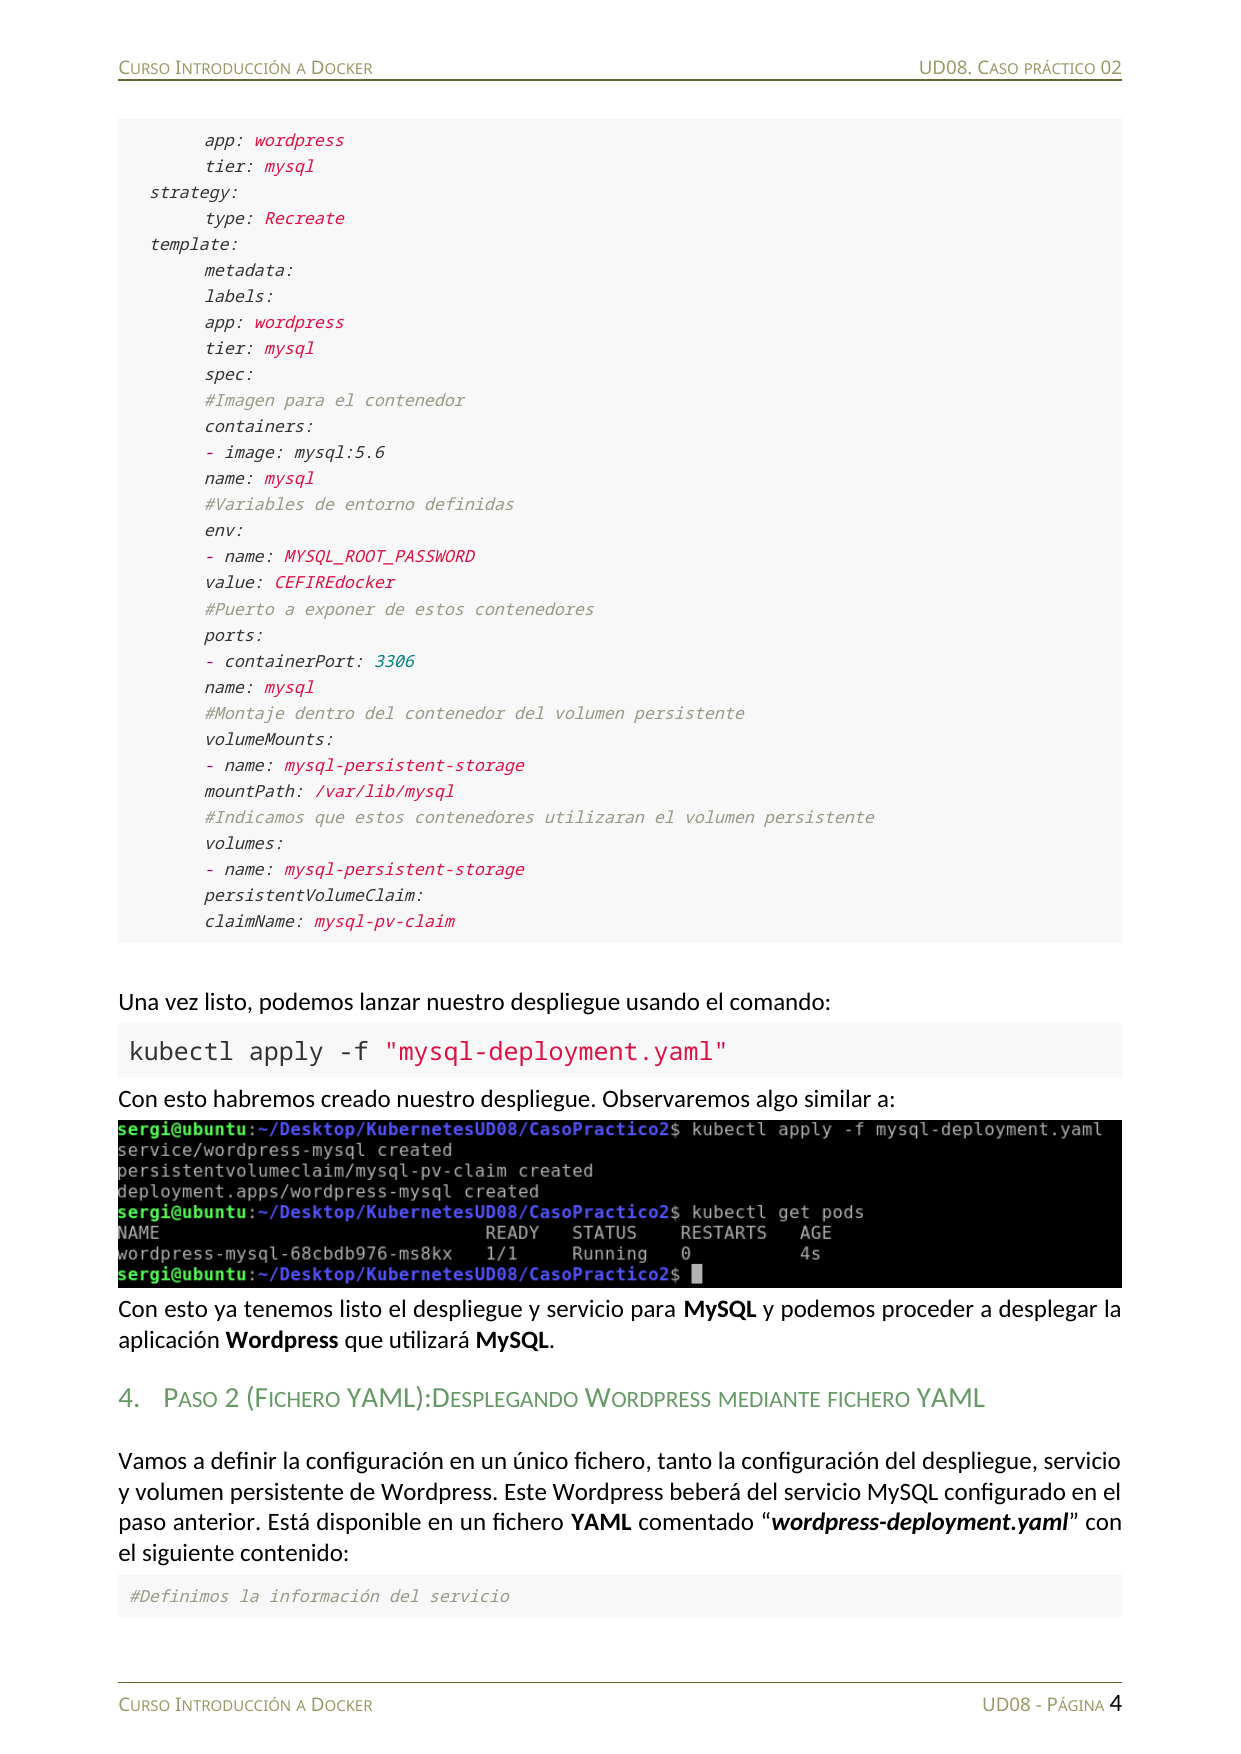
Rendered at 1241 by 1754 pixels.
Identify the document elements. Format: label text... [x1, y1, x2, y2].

subtitle Paso 2 (Fichero YAML):Desplegando Wordpress mediante fichero YAML [118, 1379, 1122, 1415]
text Vamos a definir la configuración en un único fichero, tanto la configuración del despliegue, servicio y volumen persistente de Wordpress. Este Wordpress beberá del servicio MySQL configurado en el paso anterior. Está disponible en un fichero YAML comentado “wordpress-deployment.yaml” con el siguiente contenido: [118, 1445, 1122, 1567]
text Con esto ya tenemos listo el despliegue y servicio para MySQL y podemos proceder a desplegar la aplicación Wordpress que utilizará MySQL. [118, 1294, 1122, 1355]
table_header kubectl apply -f "mysql-deployment.yaml" [118, 1023, 1122, 1078]
text Una vez listo, podemos lanzar nuestro despliegue usando el comando: [118, 986, 1122, 1016]
table_header #Definimos la información del servicio [118, 1574, 1122, 1617]
picture [118, 1120, 1122, 1288]
table_header app: wordpress tier: mysql strategy: type: Recreate template: metadata: labels: app: wordpress tier: mysql spec: #Imagen para el contenedor containers: - image: mysql:5.6 name: mysql #Variables de entorno definidas env: - name: MYSQL_ROOT_PASSWORD value: CEFIREdocker #Puerto a exponer de estos contenedores ports: - containerPort: 3306 name: mysql #Montaje dentro del contenedor del volumen persistente volumeMounts: - name: mysql-persistent-storage mountPath: /var/lib/mysql #Indicamos que estos contenedores utilizaran el volumen persistente volumes: - name: mysql-persistent-storage persistentVolumeClaim: claimName: mysql-pv-claim [118, 118, 1122, 943]
text Con esto habremos creado nuestro despliegue. Observaremos algo similar a: [118, 1083, 1122, 1114]
